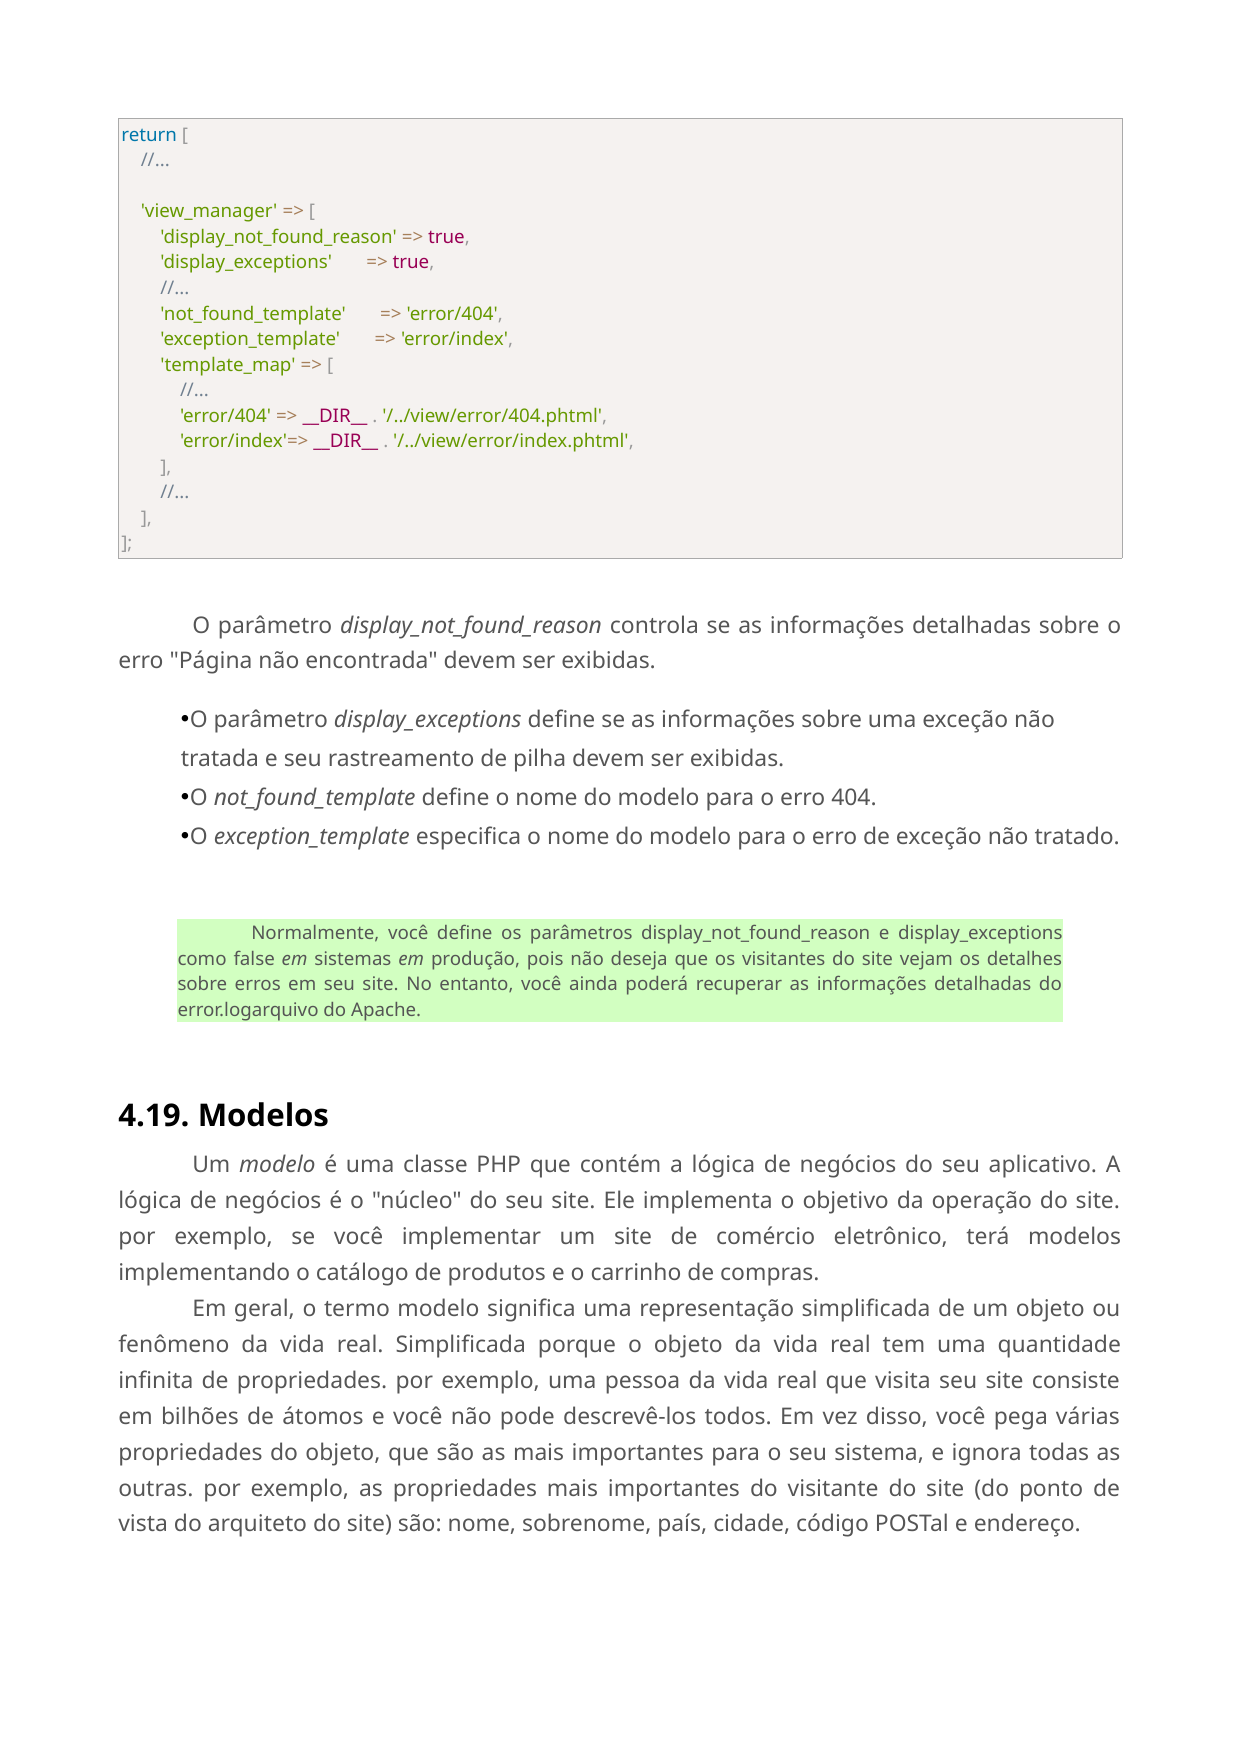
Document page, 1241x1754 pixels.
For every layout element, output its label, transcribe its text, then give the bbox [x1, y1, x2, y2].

subtitle 4.19. Modelos [118, 1093, 1122, 1136]
text 'error/index'=> __DIR__ . '/../view/error/index.phtml', [119, 424, 1122, 450]
list O parâmetro display_exceptions define se as informações sobre uma exceção não tratada e seu rastreamento de pilha devem ser exibidas. [118, 695, 1122, 773]
text ], [119, 450, 1122, 475]
text return [ [119, 119, 1122, 144]
text ]; [119, 526, 1122, 558]
text 'error/404' => __DIR__ . '/../view/error/404.phtml', [119, 399, 1122, 424]
text 'template_map' => [ [119, 348, 1122, 373]
text 'display_not_found_reason' => true, [119, 220, 1122, 246]
text 'display_exceptions' => true, [119, 246, 1122, 271]
text 'exception_template' => 'error/index', [119, 322, 1122, 348]
text Normalmente, você define os parâmetros display_not_found_reason e display_exceptions como false em sistemas em produção, pois não deseja que os visitantes do site vejam os detalhes sobre erros em seu site. No entanto, você ainda poderá recuperar as informações detalhadas do error.logarquivo do Apache. [177, 919, 1063, 1022]
text //... [119, 475, 1122, 501]
text ], [119, 501, 1122, 526]
list O exception_template especifica o nome do modelo para o erro de exceção não tratado. [118, 812, 1122, 851]
list O not_found_template define o nome do modelo para o erro 404. [118, 773, 1122, 812]
text Em geral, o termo modelo significa uma representação simplificada de um objeto ou fenômeno da vida real. Simplificada porque o objeto da vida real tem uma quantidade infinita de propriedades. por exemplo, uma pessoa da vida real que visita seu site consiste em bilhões de átomos e você não pode descrevê-los todos. Em vez disso, você pega várias propriedades do objeto, que são as mais importantes para o seu sistema, e ignora todas as outras. por exemplo, as propriedades mais importantes do visitante do site (do ponto de vista do arquiteto do site) são: nome, sobrenome, país, cidade, código POSTal e endereço. [118, 1292, 1122, 1539]
text Um modelo é uma classe PHP que contém a lógica de negócios do seu aplicativo. A lógica de negócios é o "núcleo" do seu site. Ele implementa o objetivo da operação do site. por exemplo, se você implementar um site de comércio eletrônico, terá modelos implementando o catálogo de produtos e o carrinho de compras. [118, 1148, 1122, 1287]
text O parâmetro display_not_found_reason controla se as informações detalhadas sobre o erro "Página não encontrada" devem ser exibidas. [118, 608, 1122, 676]
text //... [119, 373, 1122, 399]
text //... [119, 271, 1122, 297]
text //... [119, 144, 1122, 169]
text 'view_manager' => [ [119, 195, 1122, 220]
text 'not_found_template' => 'error/404', [119, 297, 1122, 322]
